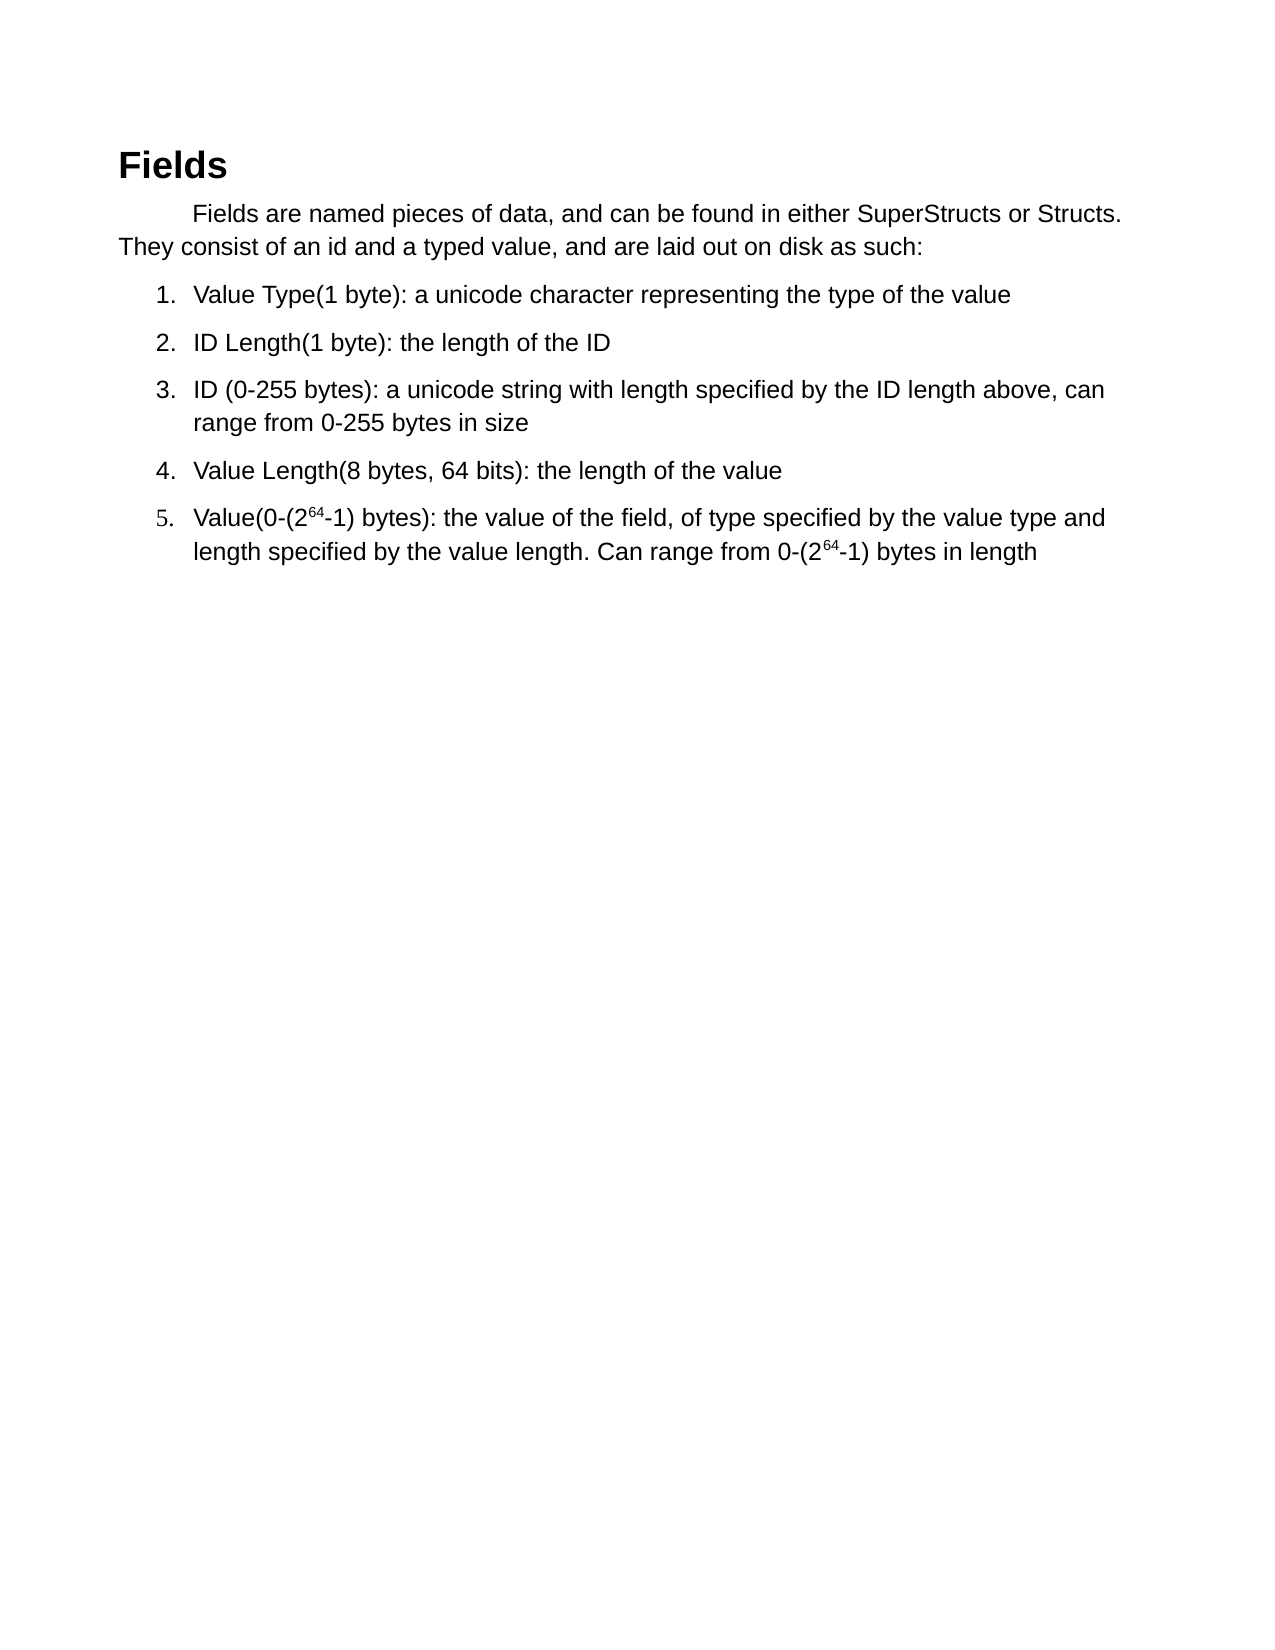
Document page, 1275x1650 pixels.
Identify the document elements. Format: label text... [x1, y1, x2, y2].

list ID Length(1 byte): the length of the ID [156, 328, 1157, 356]
list Value(0-(264-1) bytes): the value of the field, of type specified by the value type and length specified by the value length. Can range from 0-(264-1) bytes in length [156, 503, 1157, 565]
subtitle Fields [118, 143, 1157, 187]
list Value Length(8 bytes, 64 bits): the length of the value [156, 456, 1157, 484]
list ID (0-255 bytes): a unicode string with length specified by the ID length above, can range from 0-255 bytes in size [156, 375, 1157, 437]
list Value Type(1 byte): a unicode character representing the type of the value [156, 280, 1157, 309]
text Fields are named pieces of data, and can be found in either SuperStructs or Structs. They consist of an id and a typed value, and are laid out on disk as such: [118, 199, 1157, 261]
